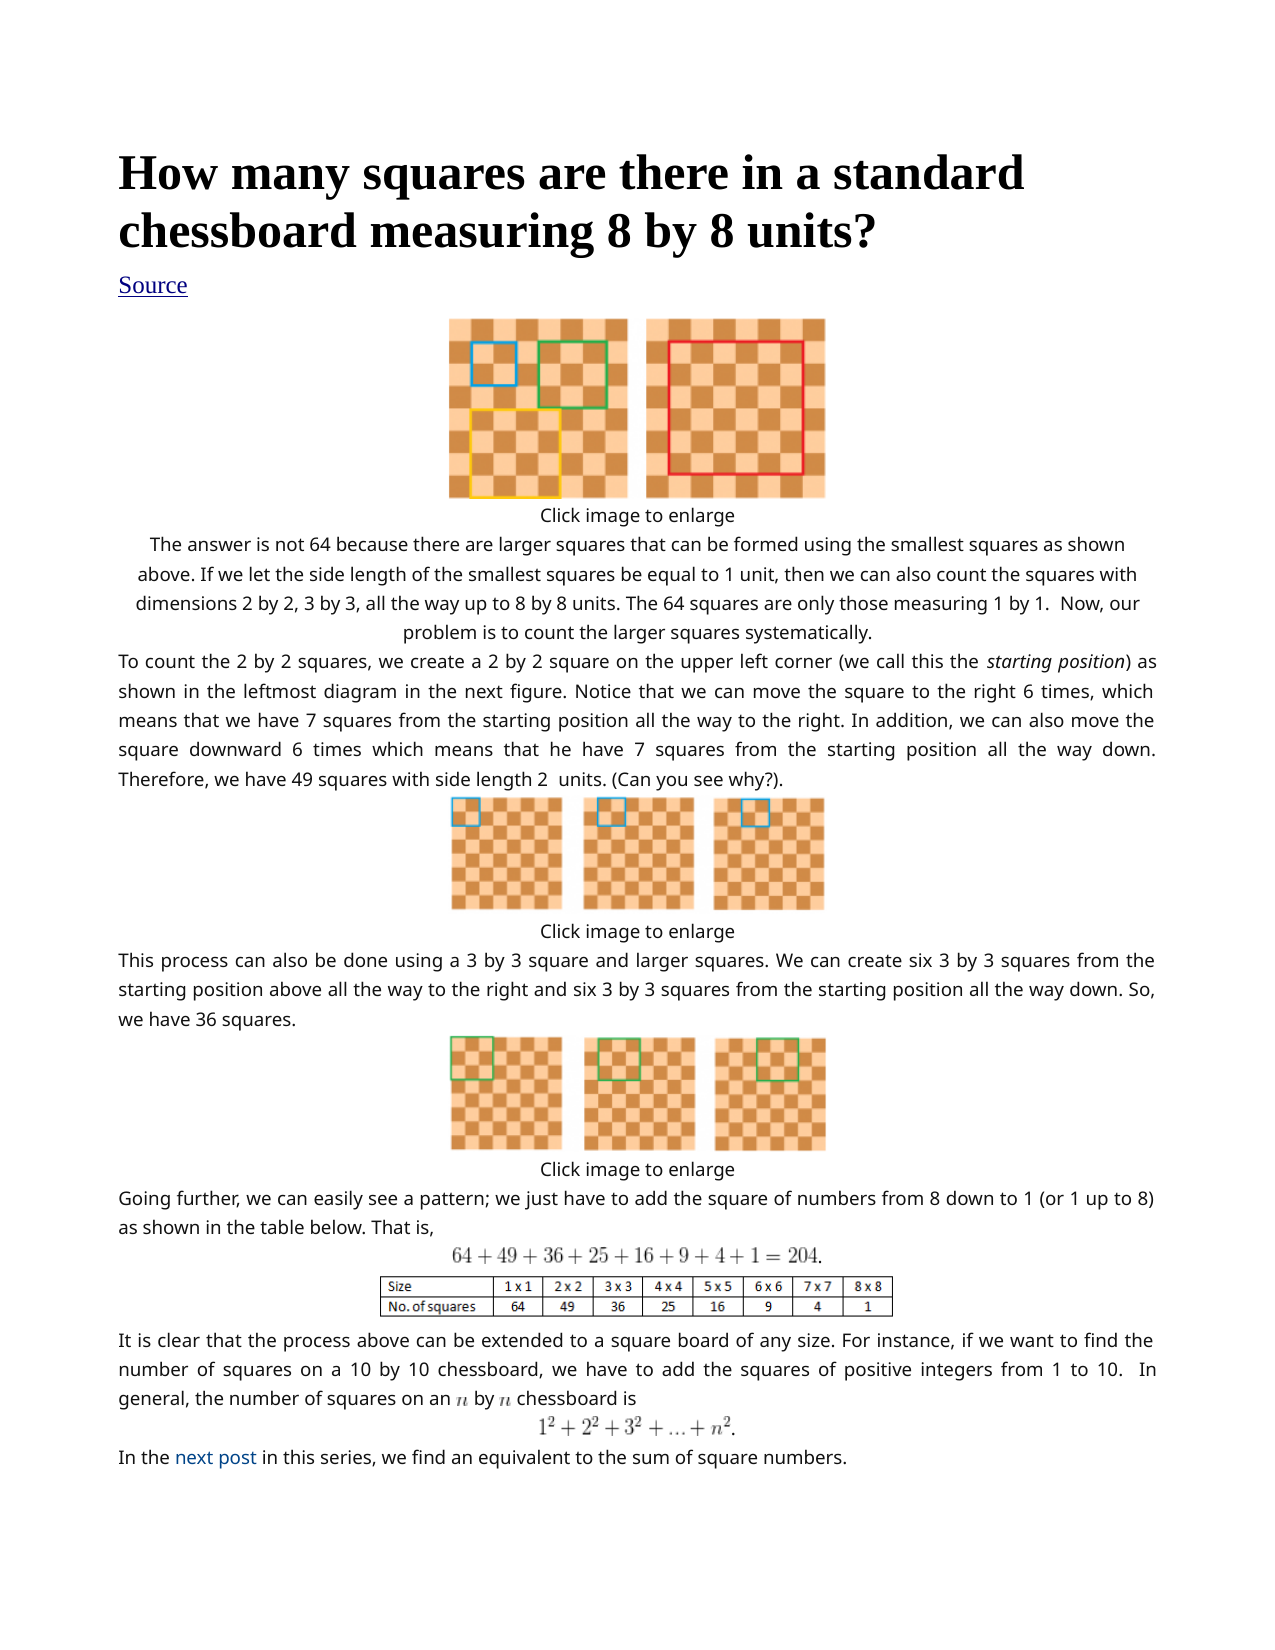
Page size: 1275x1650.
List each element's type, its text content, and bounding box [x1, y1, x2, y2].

text . [118, 1415, 1157, 1441]
picture [448, 318, 827, 499]
text Source [118, 271, 1157, 299]
text In the next post in this series, we find an equivalent to the sum of square numbers. [118, 1444, 1157, 1470]
subtitle How many squares are there in a standard chessboard measuring 8 by 8 units? [118, 143, 1157, 258]
text It is clear that the process above can be extended to a square board of any size. For instance, if we want to find the number of squares on a 10 by 10 chessboard, we have to add the squares of positive integers from 1 to 10. In general, the number of squares on an by chessboard is [118, 1327, 1157, 1411]
text . [118, 1244, 1157, 1269]
picture [499, 1397, 512, 1406]
picture [448, 795, 827, 914]
text Going further, we can easily see a pattern; we just have to add the square of numbers from 8 down to 1 (or 1 up to 8) as shown in the table below. That is, [118, 1185, 1157, 1240]
picture [448, 1035, 827, 1152]
text The answer is not 64 because there are larger squares that can be formed using the smallest squares as shown above. If we let the side length of the smallest squares be equal to 1 unit, then we can also count the squares with dimensions 2 by 2, 3 by 3, all the way up to 8 by 8 units. The 64 squares are only those measuring 1 by 1. Now, our problem is to count the larger squares systematically. [118, 532, 1157, 645]
picture [456, 1397, 469, 1406]
picture [376, 1272, 899, 1323]
text Click image to enlarge [118, 1156, 1157, 1181]
text Click image to enlarge [118, 918, 1157, 944]
picture [452, 1246, 818, 1264]
text This process can also be done using a 3 by 3 square and larger squares. We can create six 3 by 3 squares from the starting position above all the way to the right and six 3 by 3 squares from the starting position all the way down. So, we have 36 squares. [118, 947, 1157, 1032]
text To count the 2 by 2 squares, we create a 2 by 2 square on the upper left corner (we call this the starting position) as shown in the leftmost diagram in the next figure. Notice that we can move the square to the right 6 times, which means that we have 7 squares from the starting position all the way to the right. In addition, we can also move the square downward 6 times which means that he have 7 squares from the starting position all the way down. Therefore, we have 49 squares with side length 2 units. (Can you see why?). [118, 649, 1157, 791]
text Click image to enlarge [118, 502, 1157, 528]
picture [539, 1416, 731, 1436]
